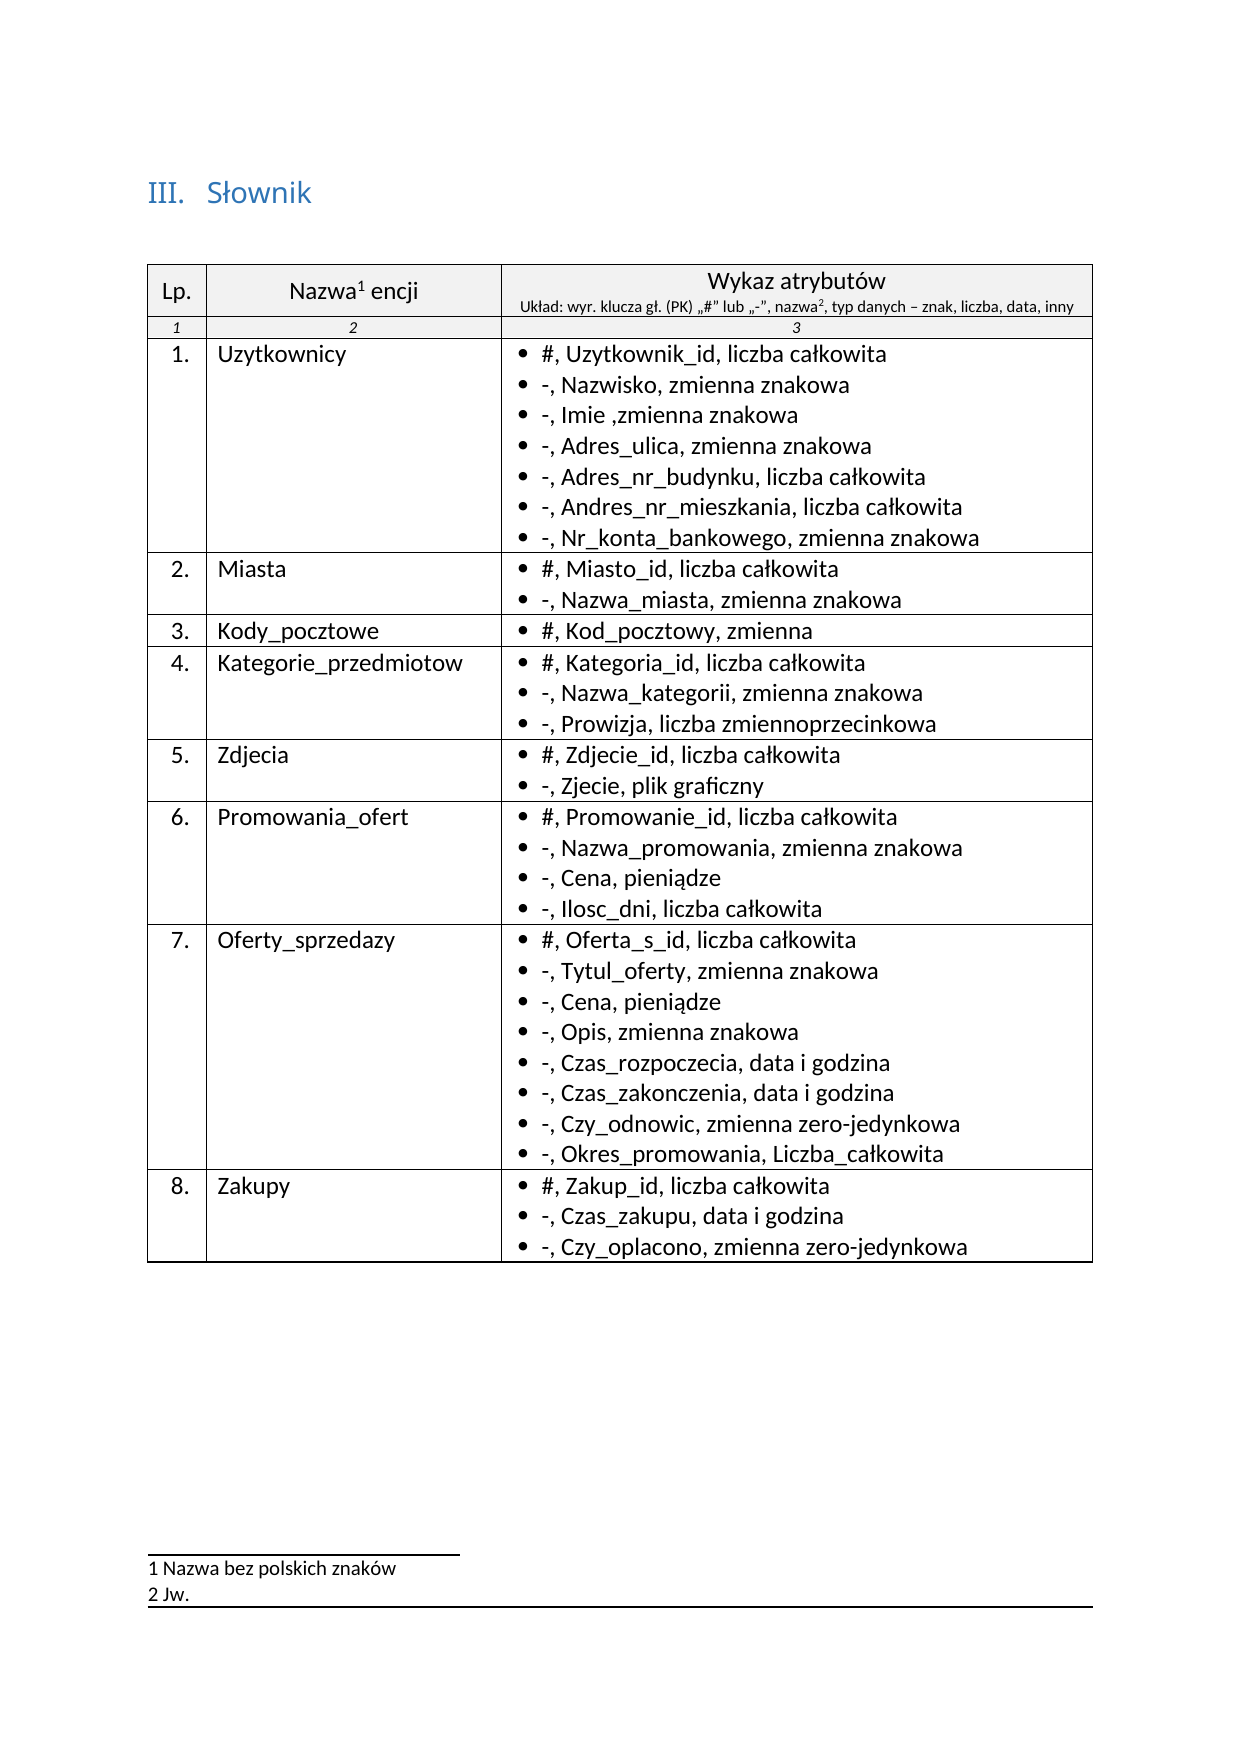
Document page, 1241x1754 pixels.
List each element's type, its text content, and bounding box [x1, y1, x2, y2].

table_cell #, Miasto_id, liczba całkowita -, Nazwa_miasta, zmienna znakowa [502, 553, 1092, 614]
table_cell #, Uzytkownik_id, liczba całkowita -, Nazwisko, zmienna znakowa -, Imie ,zmienna znakowa -, Adres_ulica, zmienna znakowa -, Adres_nr_budynku, liczba całkowita -, Andres_nr_mieszkania, liczba całkowita -, Nr_konta_bankowego, zmienna znakowa [502, 339, 1092, 552]
table_cell Oferty_sprzedazy [207, 925, 501, 1169]
table_cell Kategorie_przedmiotow [207, 647, 501, 738]
table_cell #, Kod_pocztowy, zmienna [502, 615, 1092, 646]
table_cell [148, 1170, 206, 1261]
table_cell #, Kategoria_id, liczba całkowita -, Nazwa_kategorii, zmienna znakowa -, Prowizja, liczba zmiennoprzecinkowa [502, 647, 1092, 738]
table_header Lp. [148, 265, 206, 316]
table_cell [148, 339, 206, 552]
table_cell 1 [148, 317, 206, 337]
table_cell #, Oferta_s_id, liczba całkowita -, Tytul_oferty, zmienna znakowa -, Cena, pieniądze -, Opis, zmienna znakowa -, Czas_rozpoczecia, data i godzina -, Czas_zakonczenia, data i godzina -, Czy_odnowic, zmienna zero-jedynkowa -, Okres_promowania, Liczba_całkowita [502, 925, 1092, 1169]
table_cell #, Zdjecie_id, liczba całkowita -, Zjecie, plik graficzny [502, 740, 1092, 801]
table_cell Kody_pocztowe [207, 615, 501, 646]
table_cell [148, 802, 206, 924]
table_header Wykaz atrybutów Układ: wyr. klucza gł. (PK) „#” lub „-”, nazwa, typ danych – znak, liczba, data, inny [502, 265, 1092, 316]
subtitle Słownik [148, 173, 1093, 212]
table_cell 3 [502, 317, 1092, 337]
table_cell #, Zakup_id, liczba całkowita -, Czas_zakupu, data i godzina -, Czy_oplacono, zmienna zero-jedynkowa [502, 1170, 1092, 1261]
table_cell [148, 925, 206, 1169]
table_header Nazwa encji [207, 265, 501, 316]
table_cell Uzytkownicy [207, 339, 501, 552]
table_cell Promowania_ofert [207, 802, 501, 924]
table_cell [148, 553, 206, 614]
table_cell #, Promowanie_id, liczba całkowita -, Nazwa_promowania, zmienna znakowa -, Cena, pieniądze -, Ilosc_dni, liczba całkowita [502, 802, 1092, 924]
table_cell Zakupy [207, 1170, 501, 1261]
table_cell [148, 615, 206, 646]
table_cell [148, 740, 206, 801]
table_cell 2 [207, 317, 501, 337]
table_cell [148, 647, 206, 738]
table_cell Zdjecia [207, 740, 501, 801]
table_cell Miasta [207, 553, 501, 614]
